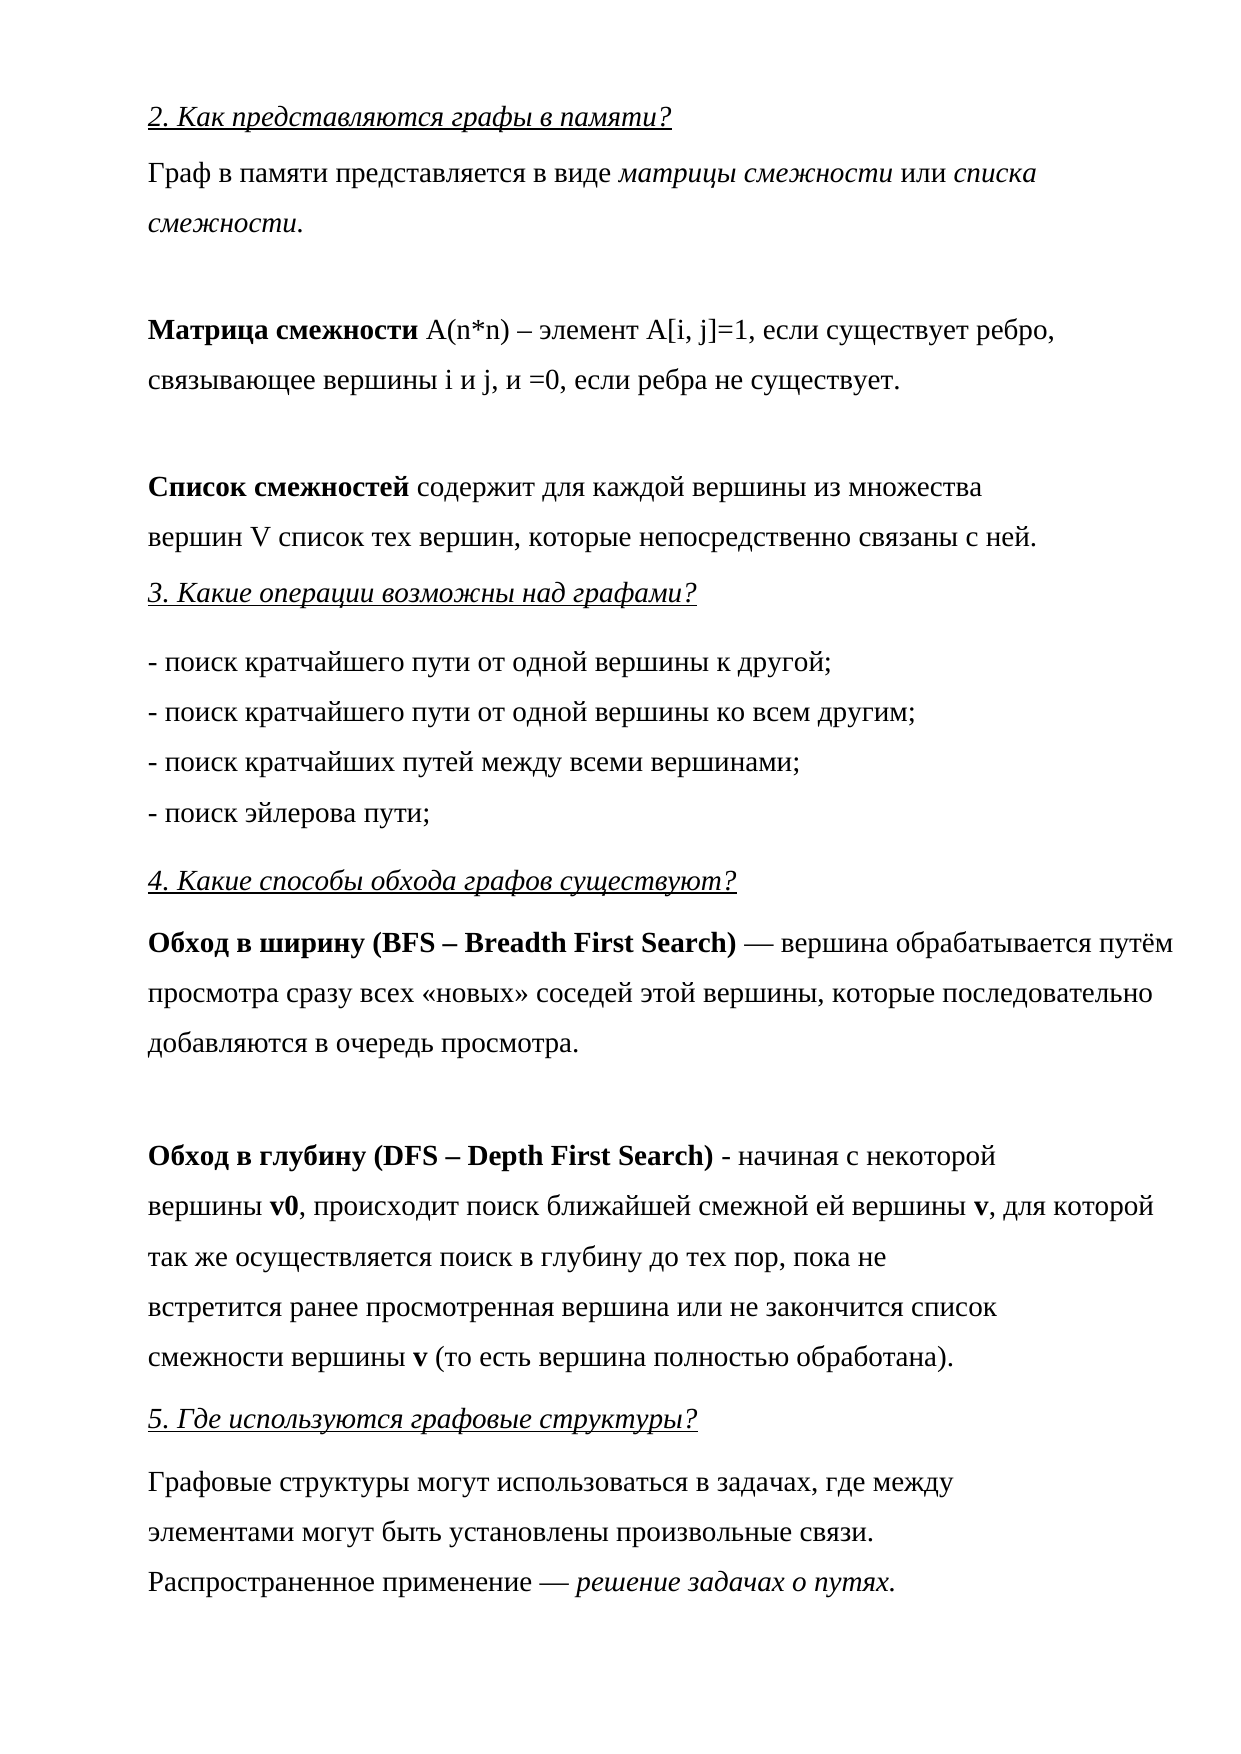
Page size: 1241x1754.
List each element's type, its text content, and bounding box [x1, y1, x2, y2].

text Обход в глубину (DFS – Depth First Search) - начиная с некоторой вершины v0, происходит поиск ближайшей смежной ей вершины v, для которой так же осуществляется поиск в глубину до тех пор, пока не встретится ранее просмотренная вершина или не закончится список смежности вершины v (то есть вершина полностью обработана). [148, 1088, 1181, 1373]
text Графовые структуры могут использоваться в задачах, где между элементами могут быть установлены произвольные связи. Распространенное применение — решение задачах о путях. [148, 1464, 1181, 1598]
text 5. Где используются графовые структуры? [148, 1402, 1181, 1435]
text Граф в памяти представляется в виде матрицы смежности или списка смежности. [148, 155, 1181, 239]
text Обход в ширину (BFS – Breadth First Search) — вершина обрабатывается путём просмотра сразу всех «новых» соседей этой вершины, которые последовательно добавляются в очередь просмотра. [148, 925, 1181, 1059]
text 2. Как представляются графы в памяти? [148, 99, 1181, 133]
text 4. Какие способы обхода графов существуют? [148, 863, 1181, 896]
text Список смежностей содержит для каждой вершины из множества вершин V список тех вершин, которые непосредственно связаны с ней. [148, 419, 1181, 553]
text 3. Какие операции возможны над графами? [148, 576, 1181, 609]
text - поиск кратчайшего пути от одной вершины к другой; - поиск кратчайшего пути от одной вершины ко всем другим; - поиск кратчайших путей между всеми вершинами; - поиск эйлерова пути; [148, 644, 1181, 828]
text Матрица смежности A(n*n) – элемент A[i, j]=1, если существует ребро, связывающее вершины i и j, и =0, если ребра не существует. [148, 262, 1181, 396]
